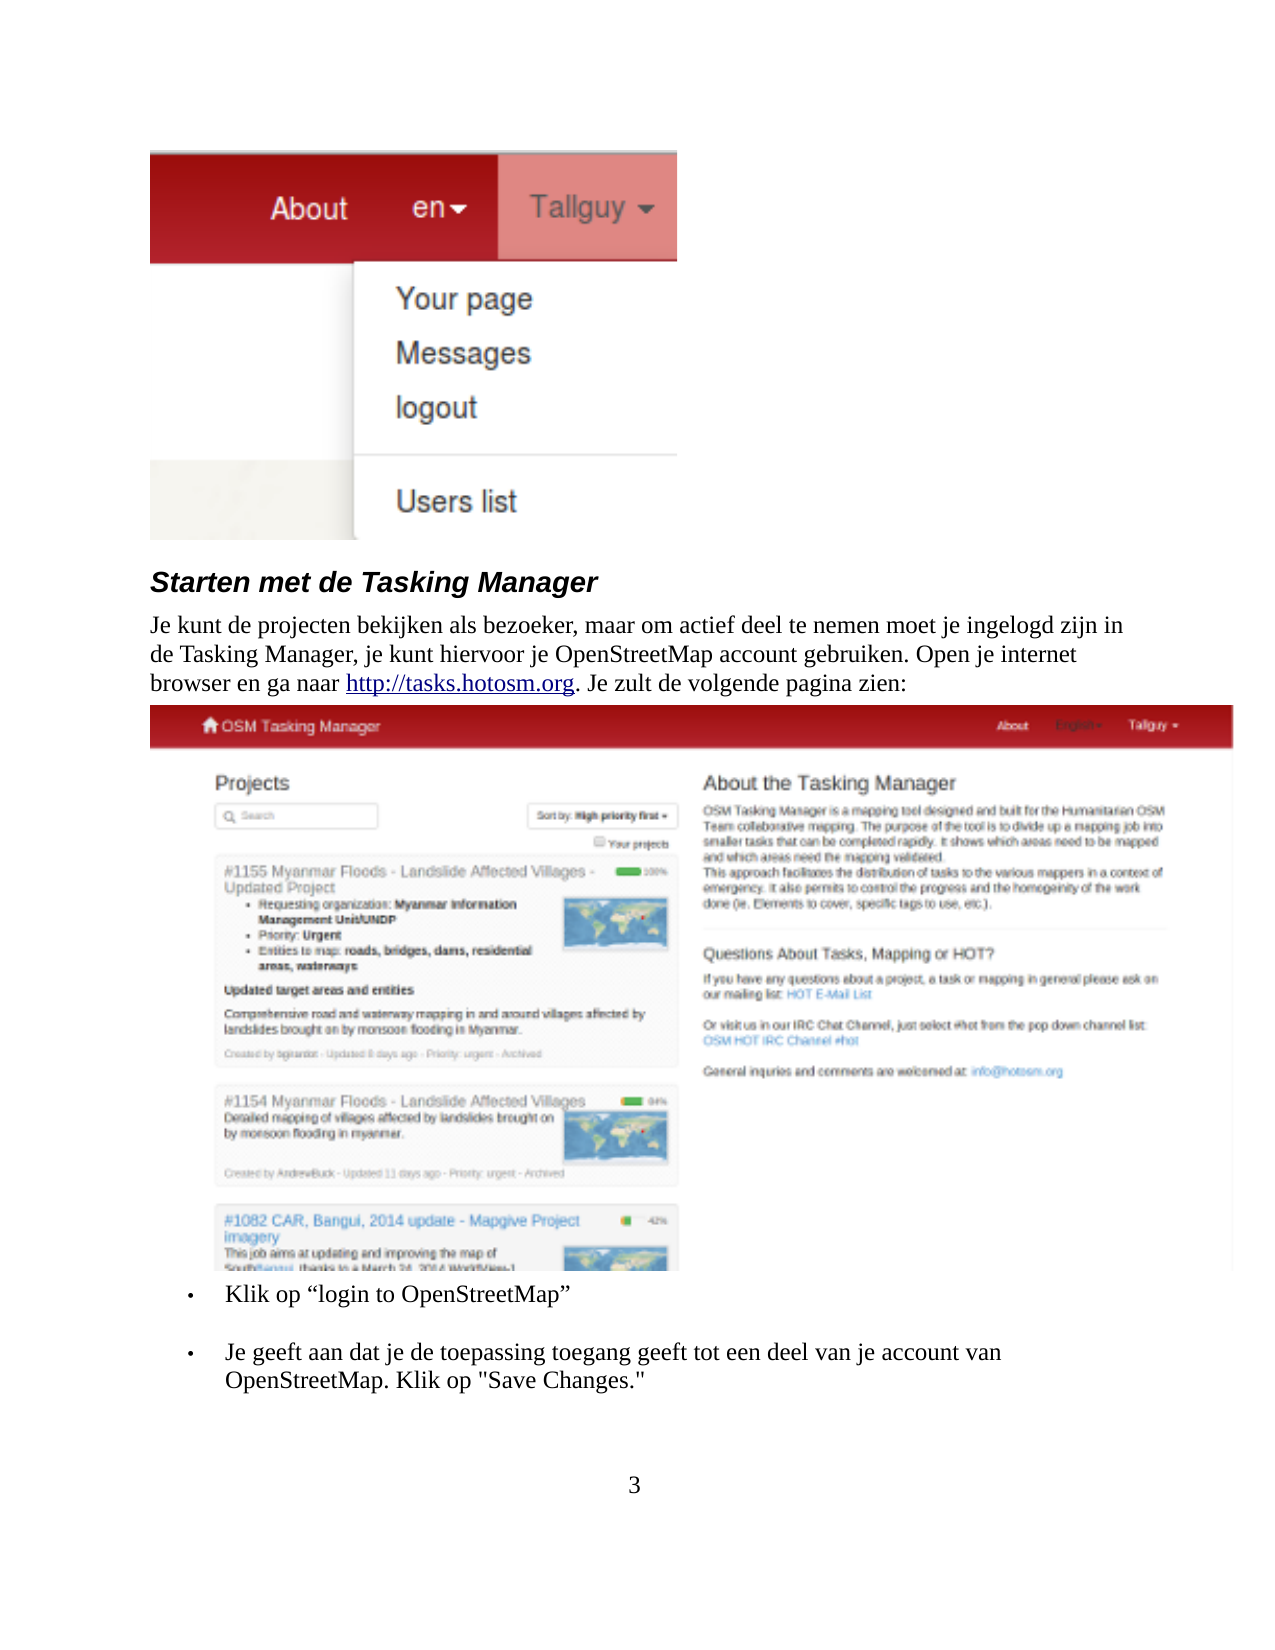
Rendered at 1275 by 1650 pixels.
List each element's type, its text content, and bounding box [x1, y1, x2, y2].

text Je kunt de projecten bekijken als bezoeker, maar om actief deel te nemen moet je ingelogd zijn in de Tasking Manager, je kunt hiervoor je OpenStreetMap account gebruiken. Open je internet browser en ga naar http://tasks.hotosm.org. Je zult de volgende pagina zien: [150, 611, 1125, 697]
picture [150, 150, 678, 540]
list Je geeft aan dat je de toepassing toegang geeft tot een deel van je account van OpenStreetMap. Klik op "Save Changes." [187, 1337, 1125, 1394]
list Klik op “login to OpenStreetMap” [187, 1279, 1125, 1337]
picture [150, 705, 1234, 1271]
subtitle Starten met de Tasking Manager [150, 564, 1125, 598]
